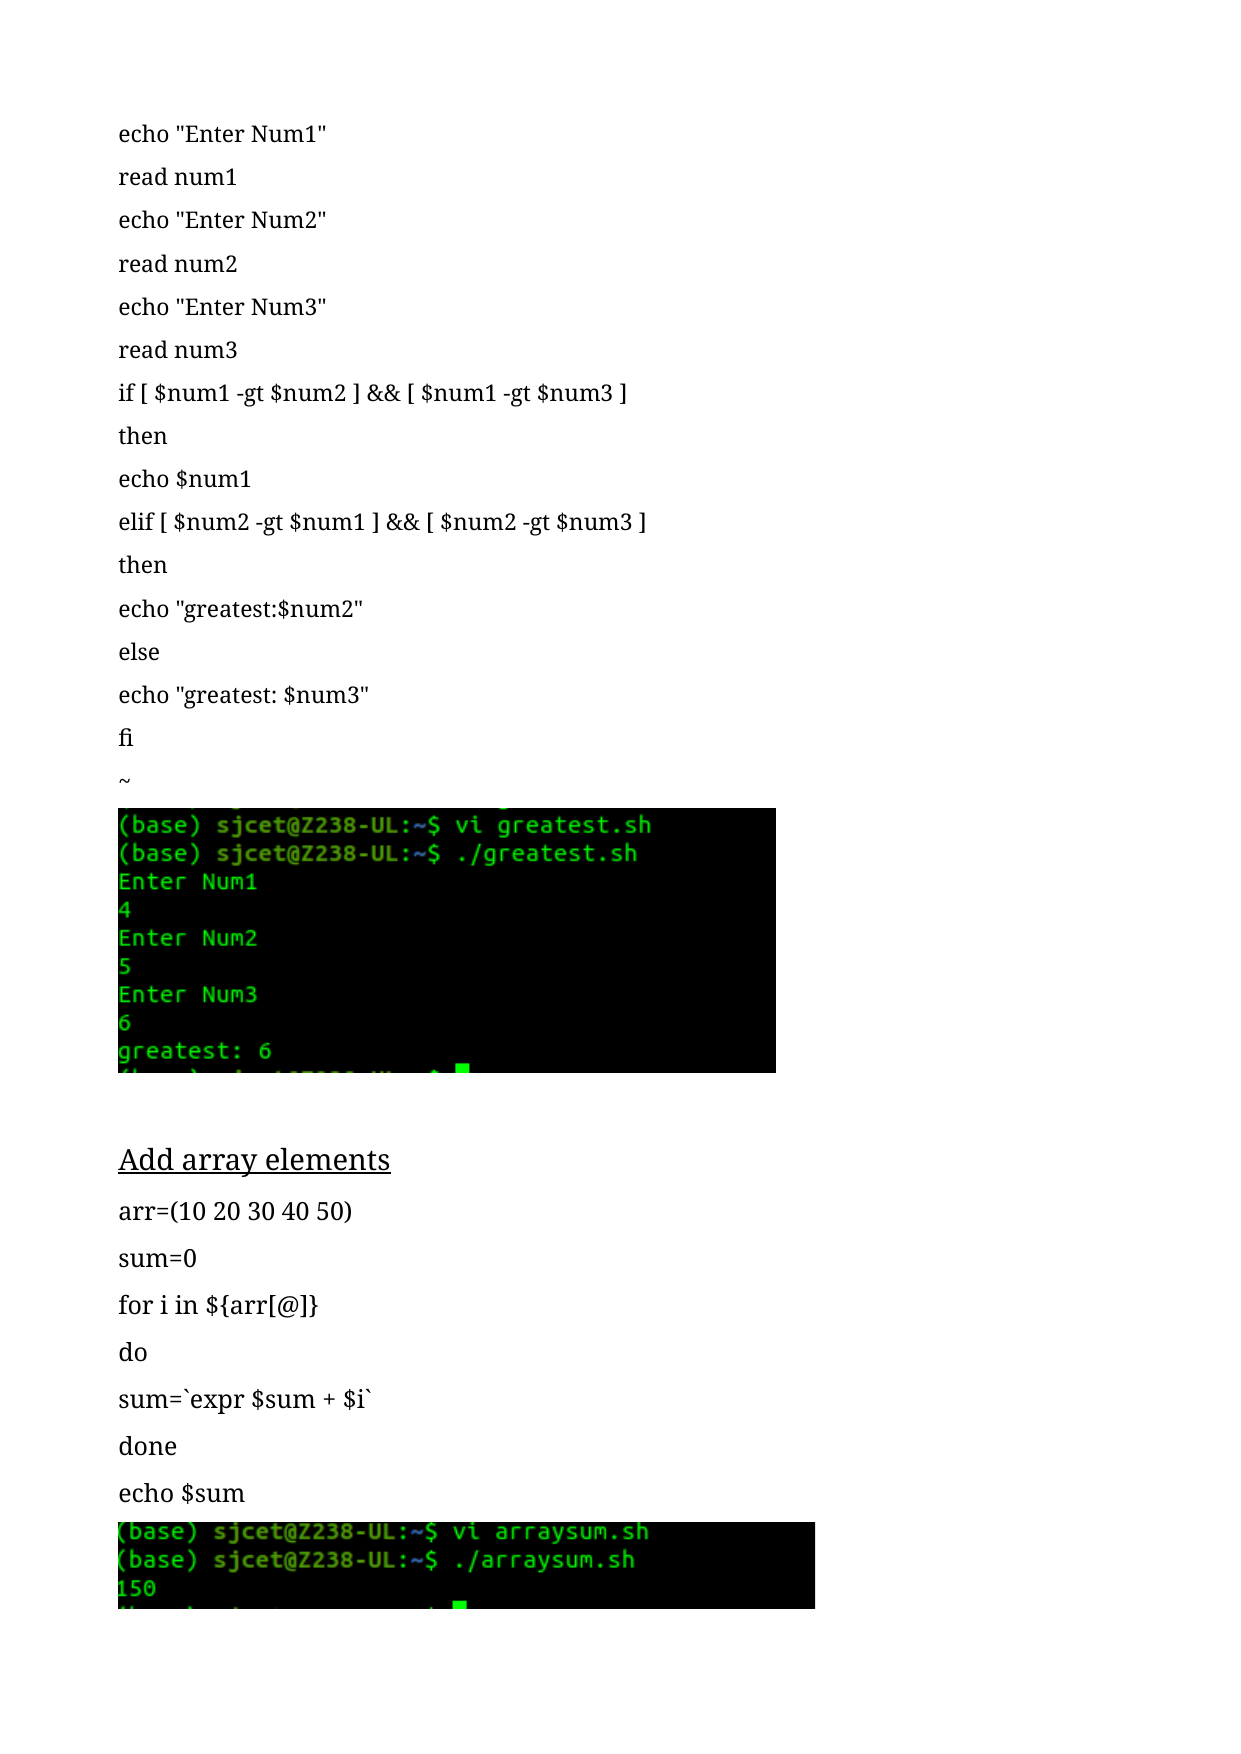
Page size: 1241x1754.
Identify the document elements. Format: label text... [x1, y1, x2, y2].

text sum=`expr $sum + $i` [118, 1381, 1122, 1416]
text fi [118, 722, 1122, 753]
text echo "greatest: $num3" [118, 679, 1122, 710]
text for i in ${arr[@]} [118, 1287, 1122, 1322]
text echo $sum [118, 1475, 1122, 1509]
picture [118, 1522, 815, 1609]
text Add array elements [118, 1139, 1122, 1178]
text do [118, 1334, 1122, 1368]
text arr=(10 20 30 40 50) [118, 1193, 1122, 1228]
picture [118, 808, 776, 1073]
text then [118, 549, 1122, 581]
text done [118, 1428, 1122, 1462]
text read num1 [118, 161, 1122, 192]
text echo "Enter Num1" [118, 118, 1122, 149]
text echo "Enter Num3" [118, 291, 1122, 322]
text echo "greatest:$num2" [118, 592, 1122, 624]
text then [118, 420, 1122, 451]
text elif [ $num2 -gt $num1 ] && [ $num2 -gt $num3 ] [118, 506, 1122, 537]
text sum=0 [118, 1241, 1122, 1274]
text ~ [118, 765, 1122, 796]
text read num2 [118, 247, 1122, 279]
text else [118, 636, 1122, 667]
text read num3 [118, 334, 1122, 365]
text if [ $num1 -gt $num2 ] && [ $num1 -gt $num3 ] [118, 377, 1122, 408]
text echo "Enter Num2" [118, 204, 1122, 236]
text echo $num1 [118, 463, 1122, 494]
